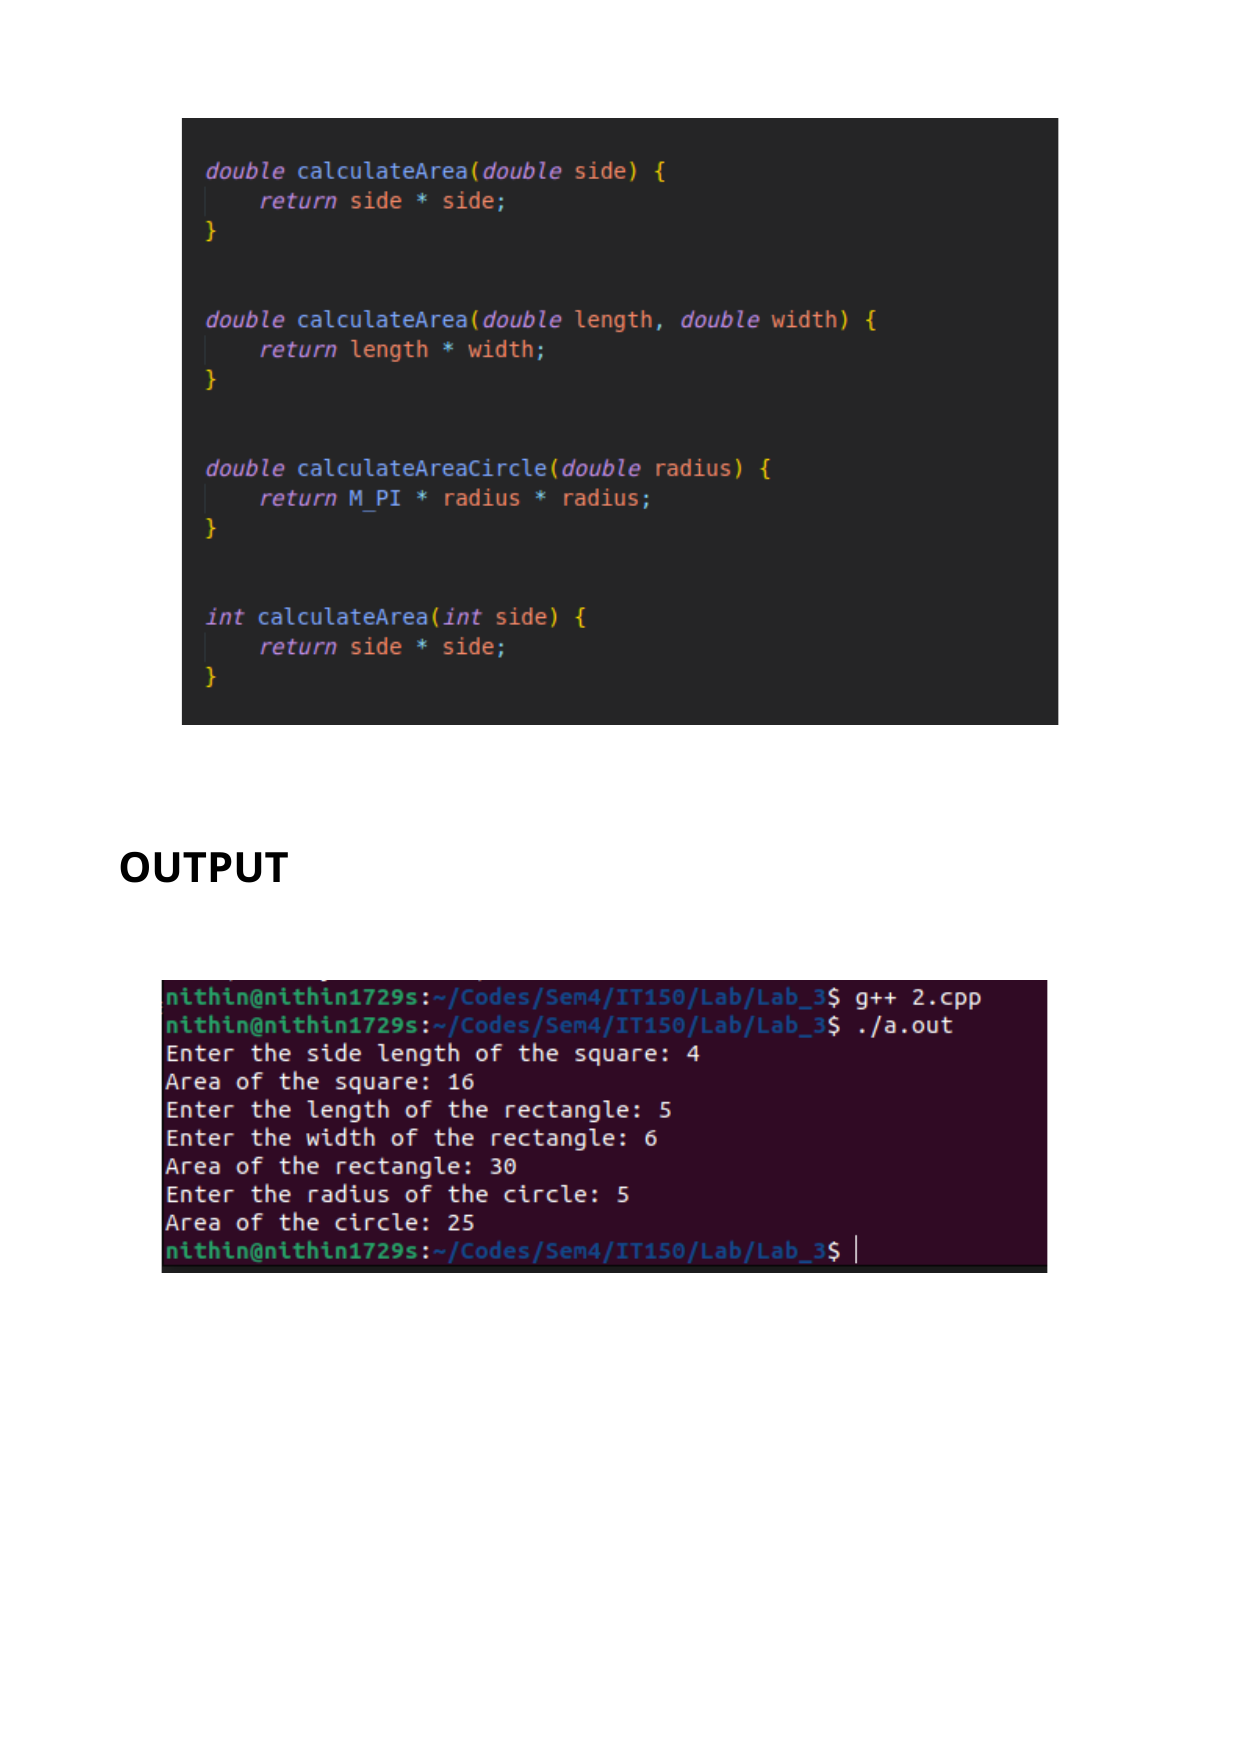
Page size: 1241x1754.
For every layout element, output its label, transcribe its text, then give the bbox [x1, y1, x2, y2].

text OUTPUT [118, 838, 1122, 895]
picture [161, 980, 1048, 1273]
picture [181, 118, 1059, 725]
